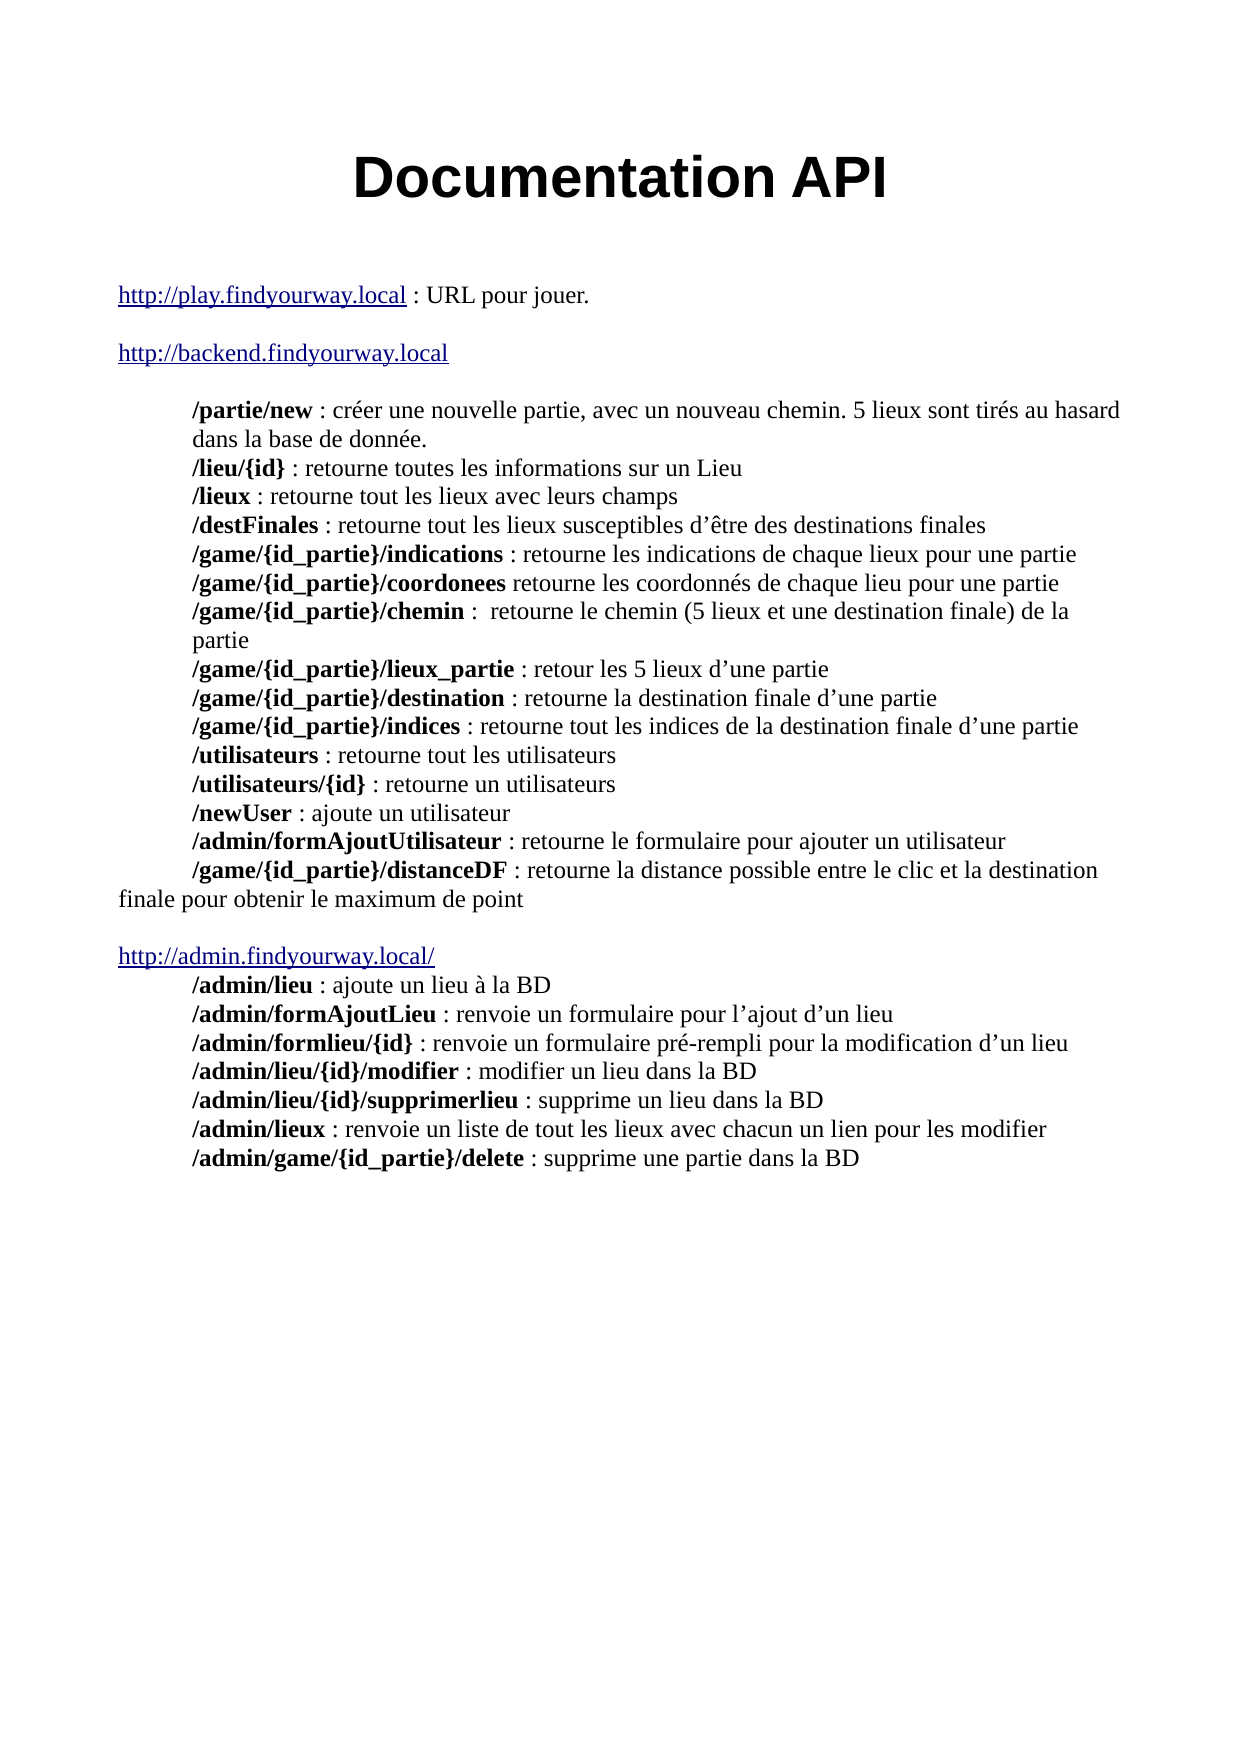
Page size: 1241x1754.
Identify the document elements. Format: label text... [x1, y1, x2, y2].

text /admin/formAjoutLieu : renvoie un formulaire pour l’ajout d’un lieu [118, 999, 1122, 1028]
text /destFinales : retourne tout les lieux susceptibles d’être des destinations finales [118, 510, 1122, 539]
title Documentation API [118, 143, 1122, 210]
text /game/{id_partie}/chemin : retourne le chemin (5 lieux et une destination finale) de la partie [118, 596, 1122, 654]
text /admin/lieu/{id}/modifier : modifier un lieu dans la BD [118, 1056, 1122, 1085]
text /lieux : retourne tout les lieux avec leurs champs [118, 481, 1122, 510]
text /admin/lieu : ajoute un lieu à la BD [118, 970, 1122, 999]
text /admin/lieux : renvoie un liste de tout les lieux avec chacun un lien pour les modifier [118, 1114, 1122, 1143]
text /newUser : ajoute un utilisateur [118, 798, 1122, 826]
text /utilisateurs/{id} : retourne un utilisateurs [118, 769, 1122, 798]
text http://play.findyourway.local : URL pour jouer. [118, 280, 1122, 309]
text /game/{id_partie}/destination : retourne la destination finale d’une partie [118, 683, 1122, 711]
text /game/{id_partie}/coordonees retourne les coordonnés de chaque lieu pour une partie [118, 568, 1122, 596]
text /utilisateurs : retourne tout les utilisateurs [118, 740, 1122, 769]
text /admin/lieu/{id}/supprimerlieu : supprime un lieu dans la BD [118, 1085, 1122, 1114]
text /admin/formAjoutUtilisateur : retourne le formulaire pour ajouter un utilisateur [118, 826, 1122, 855]
text /game/{id_partie}/indices : retourne tout les indices de la destination finale d’une partie [118, 711, 1122, 740]
text /game/{id_partie}/lieux_partie : retour les 5 lieux d’une partie [118, 654, 1122, 683]
text /game/{id_partie}/indications : retourne les indications de chaque lieux pour une partie [118, 539, 1122, 568]
text http://admin.findyourway.local/ [118, 941, 1122, 970]
text /game/{id_partie}/distanceDF : retourne la distance possible entre le clic et la destination finale pour obtenir le maximum de point [118, 855, 1122, 913]
text /lieu/{id} : retourne toutes les informations sur un Lieu [118, 453, 1122, 481]
text /admin/formlieu/{id} : renvoie un formulaire pré-rempli pour la modification d’un lieu [118, 1028, 1122, 1056]
text /admin/game/{id_partie}/delete : supprime une partie dans la BD [118, 1143, 1122, 1171]
text http://backend.findyourway.local [118, 338, 1122, 366]
text /partie/new : créer une nouvelle partie, avec un nouveau chemin. 5 lieux sont tirés au hasard dans la base de donnée. [118, 395, 1122, 453]
